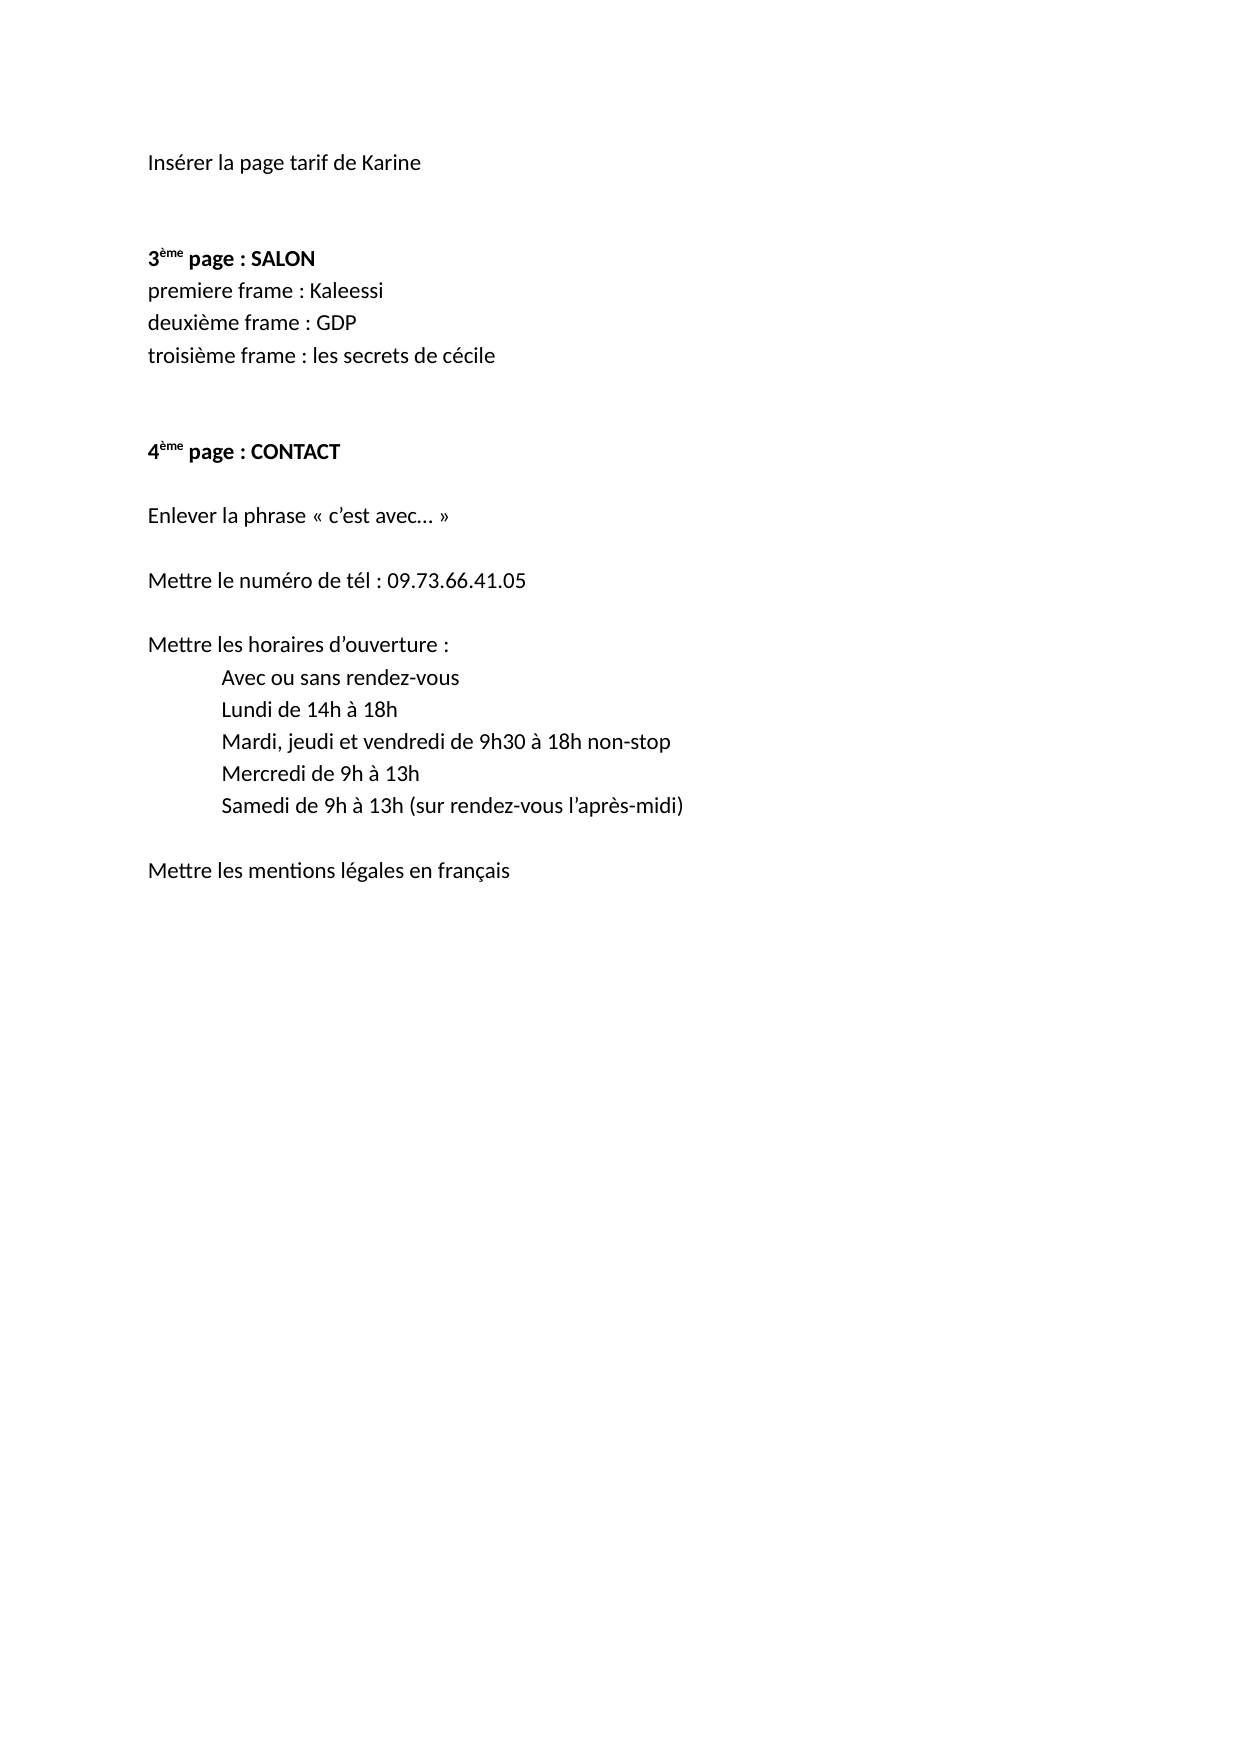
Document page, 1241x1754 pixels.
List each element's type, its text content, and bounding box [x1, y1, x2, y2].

text 4ème page : CONTACT [148, 437, 1093, 465]
text Mettre les mentions légales en français [148, 856, 1093, 884]
text 3ème page : SALON [148, 244, 1093, 272]
text premiere frame : Kaleessi [148, 276, 1093, 304]
text Insérer la page tarif de Karine [148, 148, 1093, 176]
text Mettre le numéro de tél : 09.73.66.41.05 [148, 566, 1093, 594]
text deuxième frame : GDP [148, 308, 1093, 337]
text Mercredi de 9h à 13h [148, 759, 1093, 787]
text Mardi, jeudi et vendredi de 9h30 à 18h non-stop [148, 727, 1093, 755]
text Enlever la phrase « c’est avec… » [148, 502, 1093, 530]
text Mettre les horaires d’ouverture : [148, 630, 1093, 658]
text troisième frame : les secrets de cécile [148, 341, 1093, 369]
text Samedi de 9h à 13h (sur rendez-vous l’après-midi) [148, 791, 1093, 819]
text Lundi de 14h à 18h [148, 695, 1093, 723]
text Avec ou sans rendez-vous [148, 663, 1093, 691]
